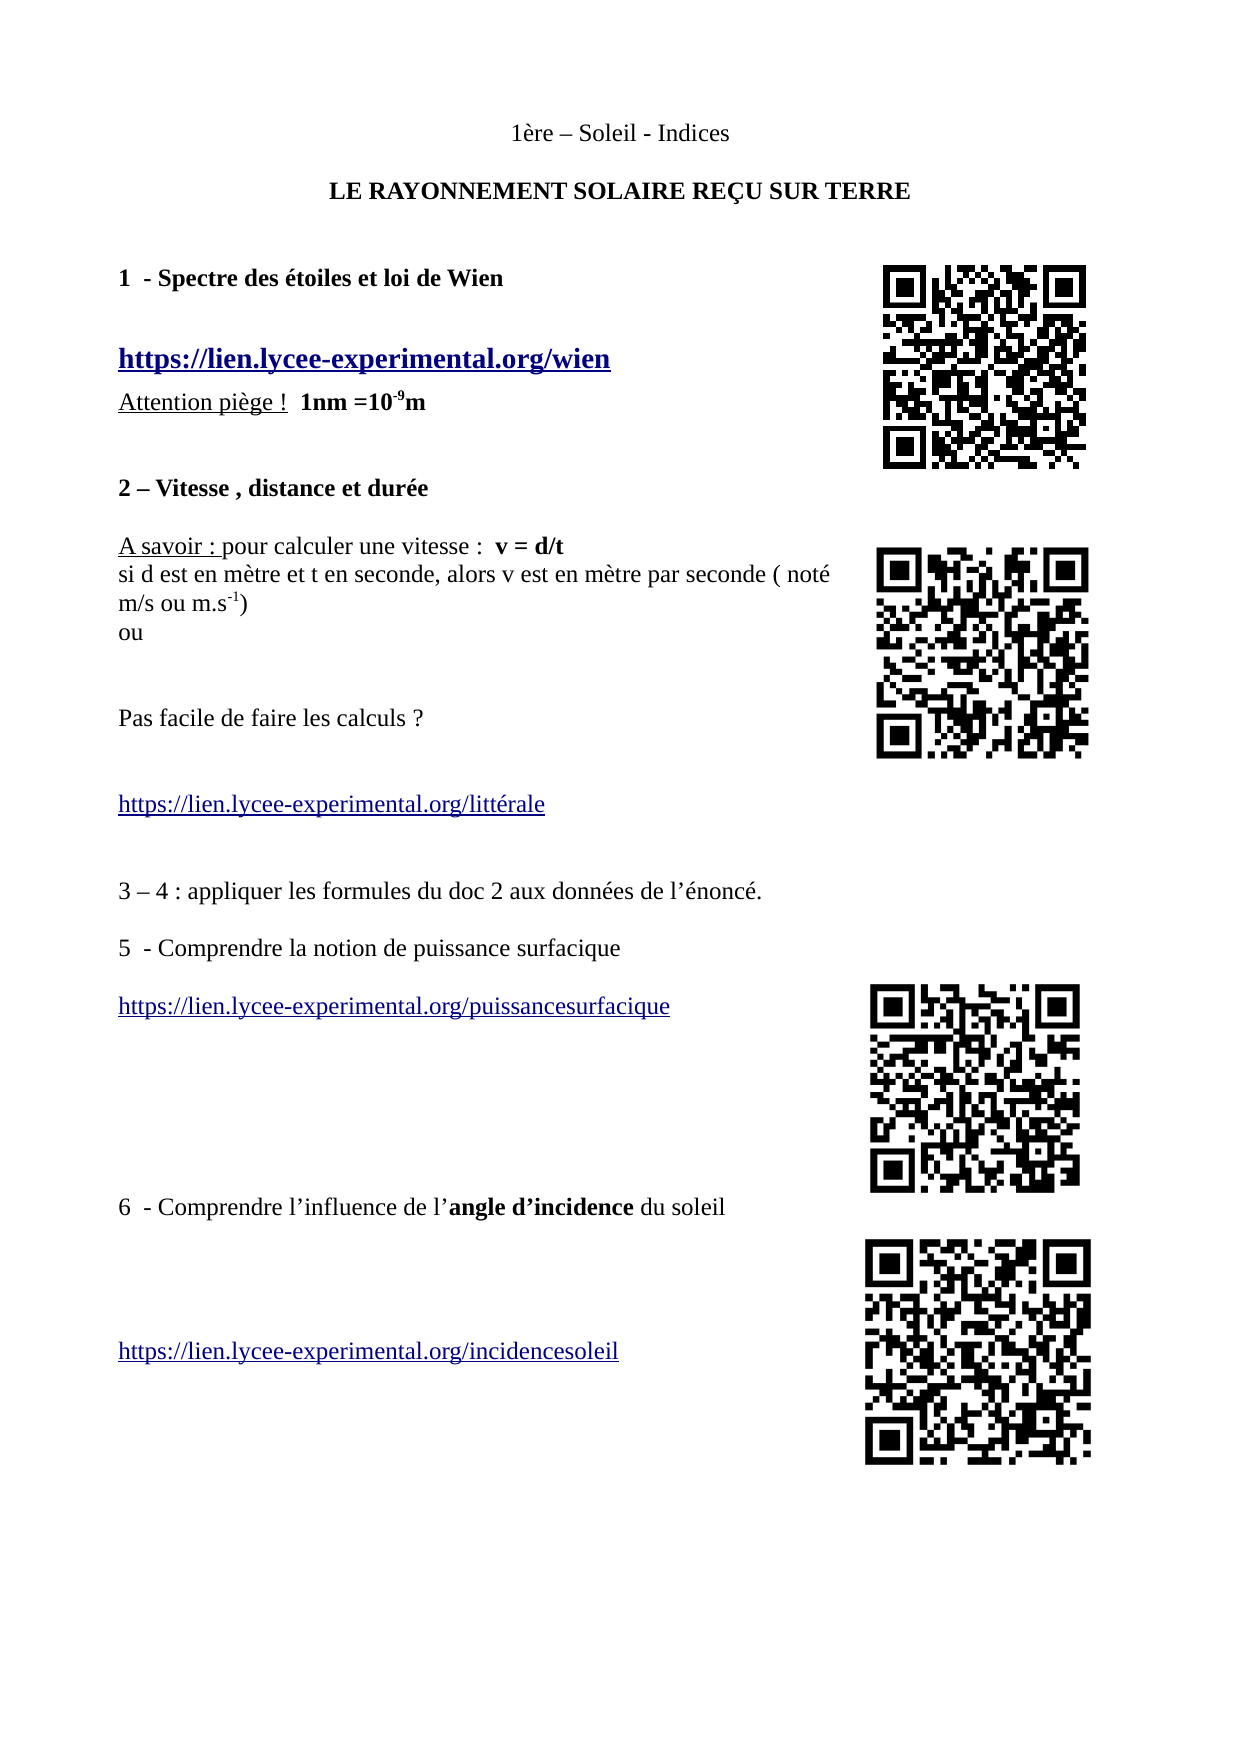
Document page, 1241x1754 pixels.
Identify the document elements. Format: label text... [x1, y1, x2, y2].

text [1113, 617, 1122, 646]
text 2 – Vitesse , distance et durée [118, 473, 1122, 502]
text Pas facile de faire les calculs ? [118, 703, 852, 732]
text si d est en mètre et t en seconde, alors v est en mètre par seconde ( noté m/s ou m.s-1) [118, 559, 852, 617]
picture [858, 240, 1109, 492]
text 6 - Comprendre l’influence de l’angle d’incidence du soleil [118, 1192, 846, 1221]
text https://lien.lycee-experimental.org/littérale [118, 789, 1122, 818]
text ou [118, 617, 852, 646]
text 1 - Spectre des étoiles et loi de Wien [118, 263, 858, 291]
text LE RAYONNEMENT SOLAIRE REÇU SUR TERRE [118, 176, 1122, 205]
text A savoir : pour calculer une vitesse : v = d/t [118, 531, 852, 559]
text https://lien.lycee-experimental.org/puissancesurfacique [118, 991, 846, 1019]
text 3 – 4 : appliquer les formules du doc 2 aux données de l’énoncé. [118, 876, 1122, 904]
text https://lien.lycee-experimental.org/incidencesoleil [118, 1336, 838, 1364]
picture [852, 522, 1113, 783]
subtitle https://lien.lycee-experimental.org/wien [118, 341, 858, 374]
picture [838, 959, 1117, 1491]
text Attention piège ! 1nm =10-9m [118, 387, 858, 416]
text 5 - Comprendre la notion de puissance surfacique [118, 933, 1122, 962]
